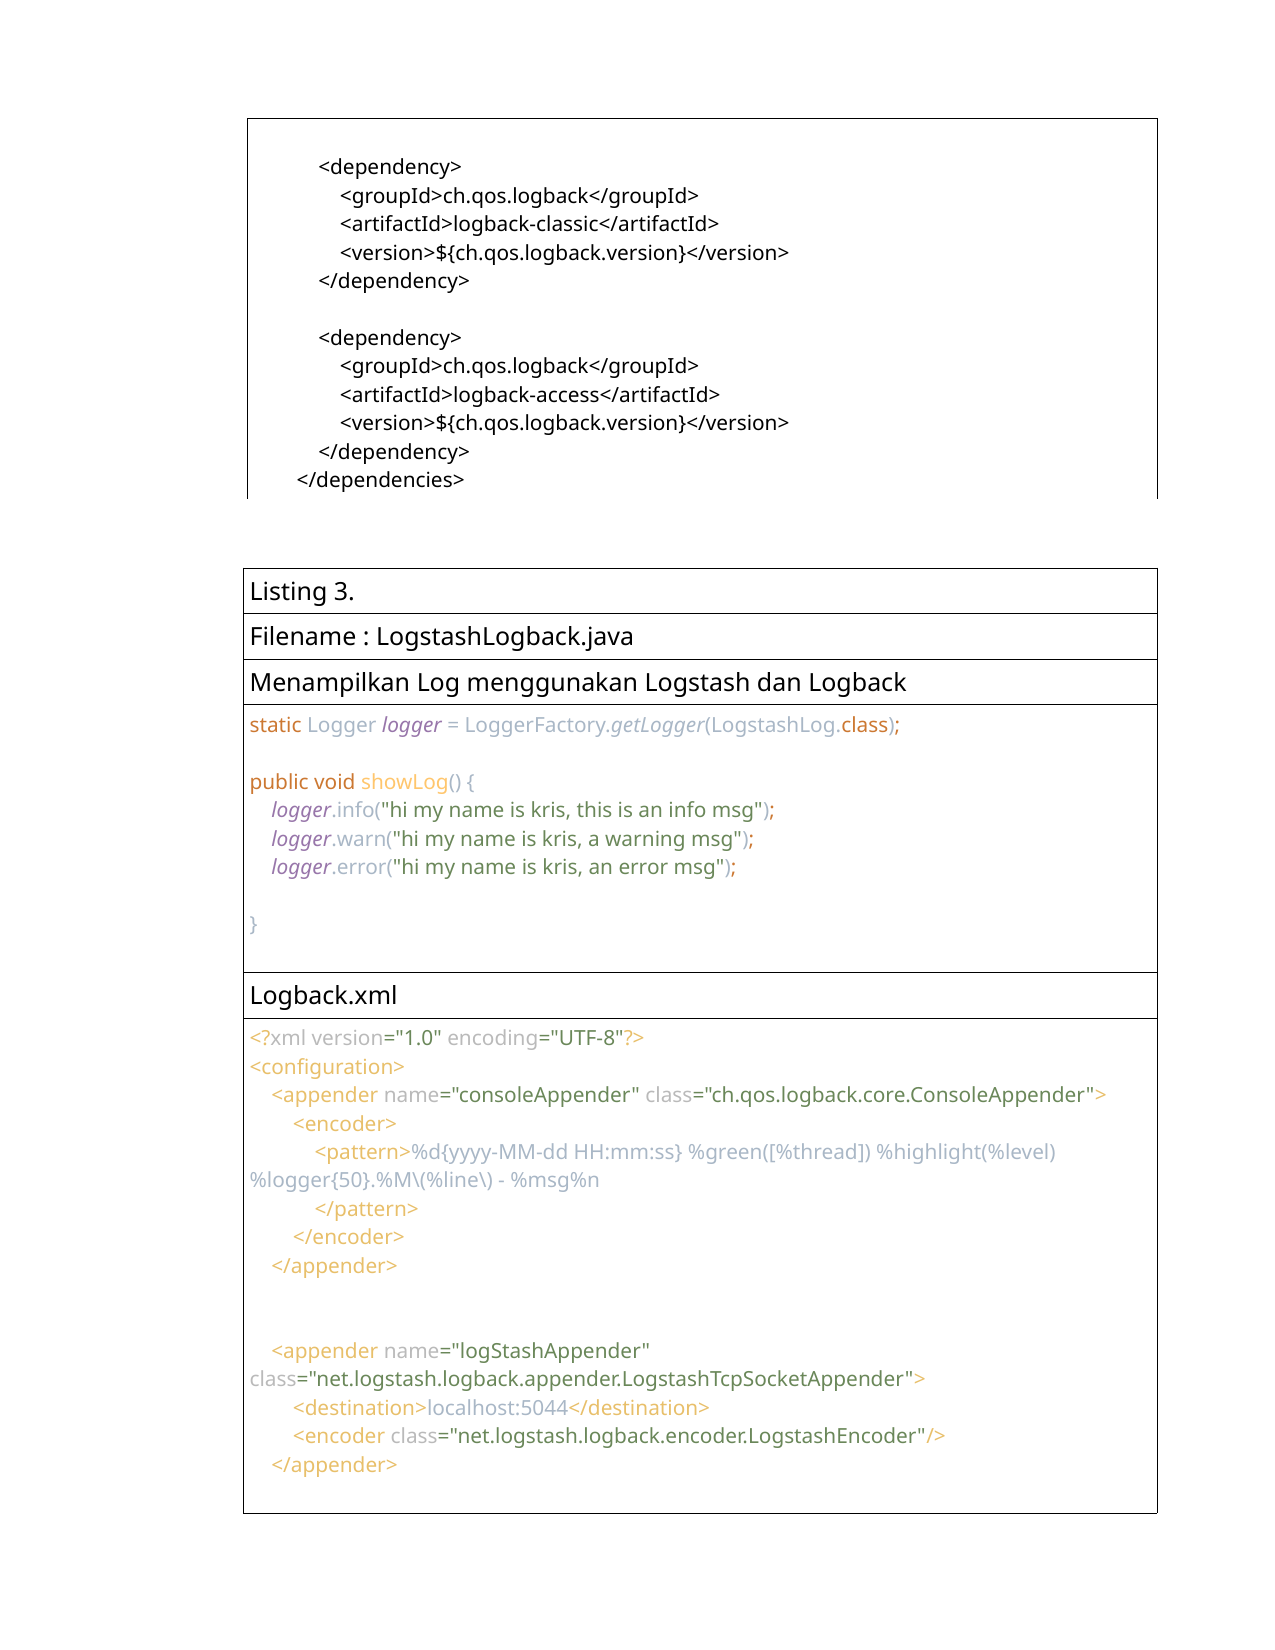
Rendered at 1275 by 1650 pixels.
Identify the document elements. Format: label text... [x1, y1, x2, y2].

table_header <dependency> <groupId>ch.qos.logback</groupId> <artifactId>logback-classic</artifactId> <version>${ch.qos.logback.version}</version> </dependency> <dependency> <groupId>ch.qos.logback</groupId> <artifactId>logback-access</artifactId> <version>${ch.qos.logback.version}</version> </dependency> </dependencies> [248, 119, 1157, 499]
table_cell Filename : LogstashLogback.java [244, 614, 1157, 659]
table_cell Menampilkan Log menggunakan Logstash dan Logback [244, 660, 1157, 704]
table_cell <?xml version="1.0" encoding="UTF-8"?> <configuration> <appender name="consoleAppender" class="ch.qos.logback.core.ConsoleAppender"> <encoder> <pattern>%d{yyyy-MM-dd HH:mm:ss} %green([%thread]) %highlight(%level) %logger{50}.%M\(%line\) - %msg%n </pattern> </encoder> </appender> <appender name="logStashAppender" class="net.logstash.logback.appender.LogstashTcpSocketAppender"> <destination>localhost:5044</destination> <encoder class="net.logstash.logback.encoder.LogstashEncoder"/> </appender> [244, 1019, 1157, 1512]
table_cell static Logger logger = LoggerFactory.getLogger(LogstashLog.class); public void showLog() { logger.info("hi my name is kris, this is an info msg"); logger.warn("hi my name is kris, a warning msg"); logger.error("hi my name is kris, an error msg"); } [244, 705, 1157, 972]
table_cell Logback.xml [244, 973, 1157, 1017]
table_header Listing 3. [244, 569, 1157, 613]
